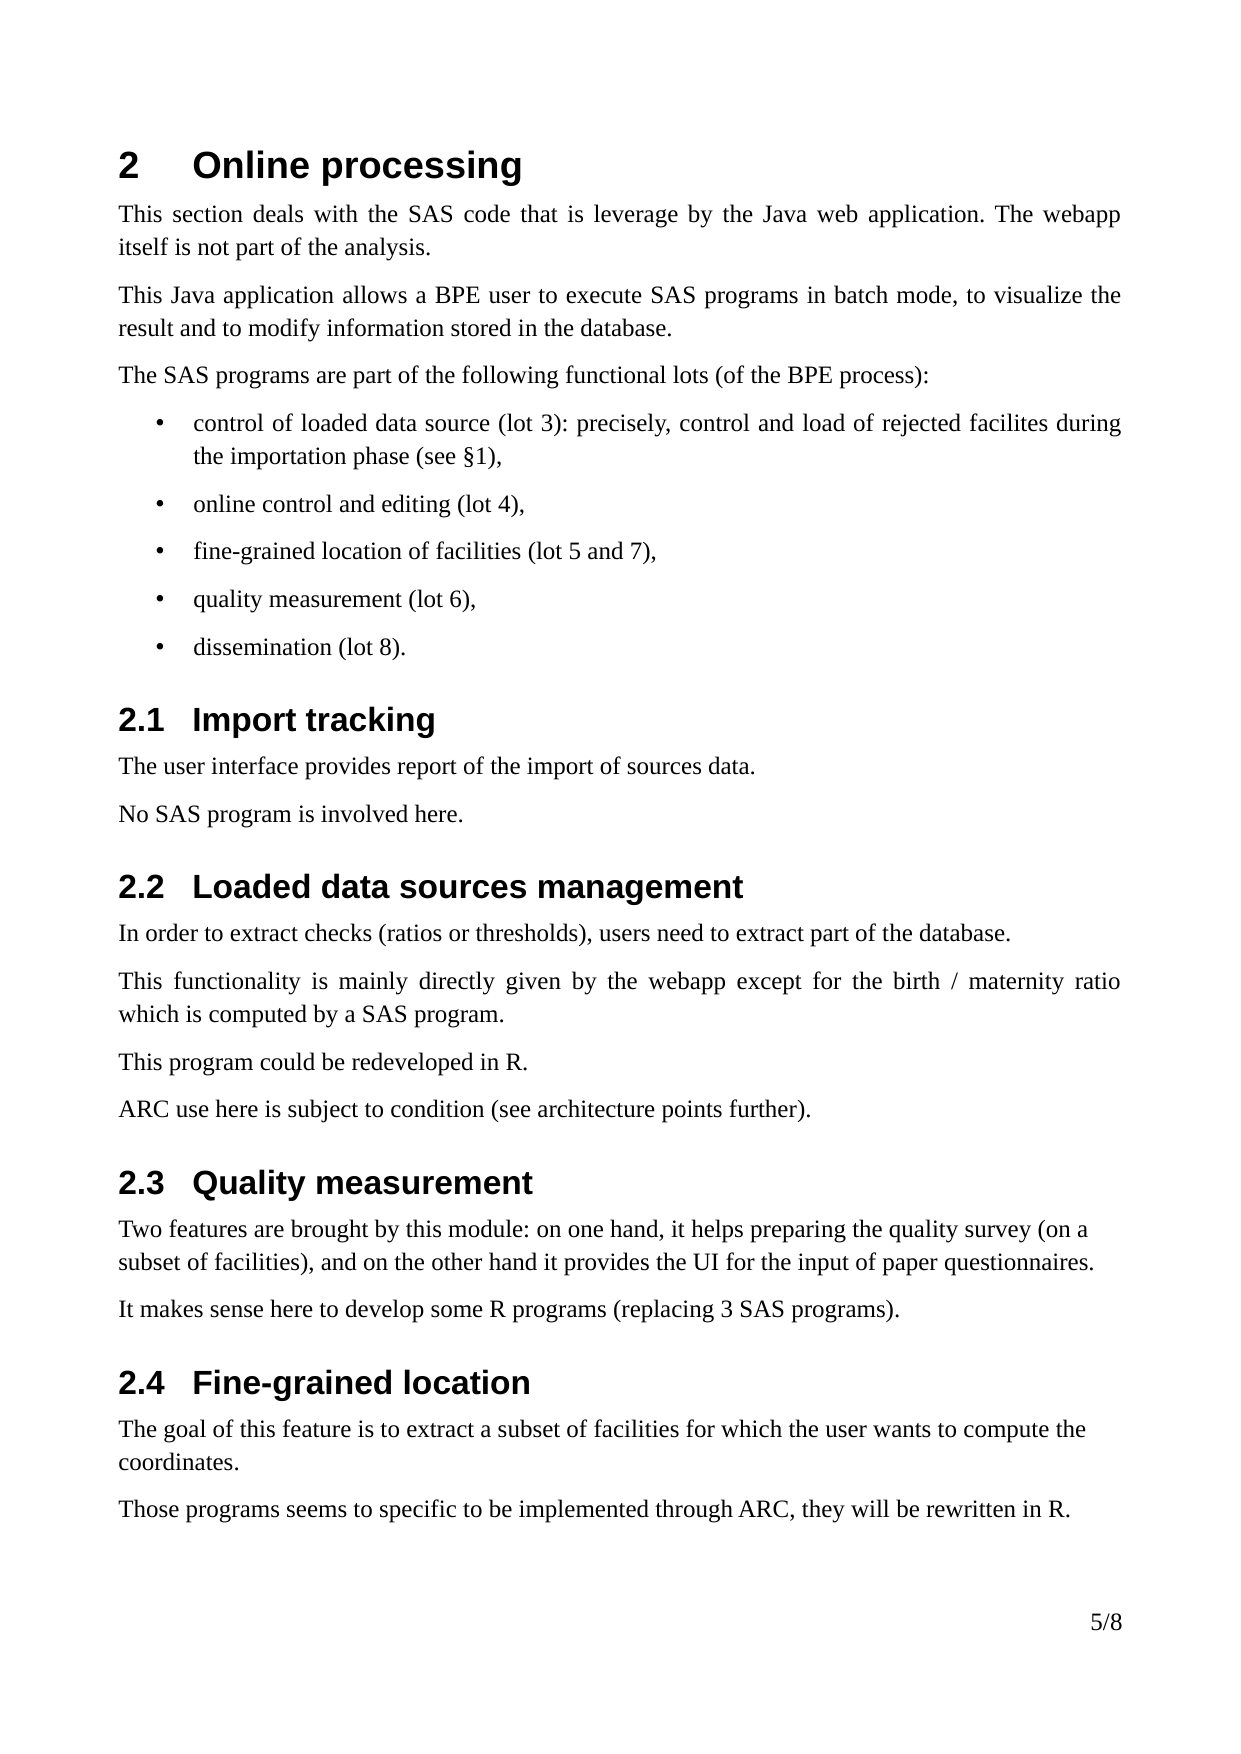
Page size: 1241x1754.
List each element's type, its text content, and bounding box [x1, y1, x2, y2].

subtitle Online processing [118, 143, 1122, 187]
text This functionality is mainly directly given by the webapp except for the birth / maternity ratio which is computed by a SAS program. [118, 966, 1122, 1028]
list dissemination (lot 8). [156, 632, 1122, 660]
text Two features are brought by this module: on one hand, it helps preparing the quality survey (on a subset of facilities), and on the other hand it provides the UI for the input of paper questionnaires. [118, 1214, 1122, 1276]
text The SAS programs are part of the following functional lots (of the BPE process): [118, 361, 1122, 389]
list fine-grained location of facilities (lot 5 and 7), [156, 536, 1122, 565]
text ARC use here is subject to condition (see architecture points further). [118, 1094, 1122, 1123]
text The goal of this feature is to extract a subset of facilities for which the user wants to compute the coordinates. [118, 1414, 1122, 1476]
subtitle Quality measurement [118, 1163, 1122, 1201]
list quality measurement (lot 6), [156, 584, 1122, 613]
text Those programs seems to specific to be implemented through ARC, they will be rewritten in R. [118, 1494, 1122, 1523]
text This program could be redeveloped in R. [118, 1047, 1122, 1075]
text This Java application allows a BPE user to execute SAS programs in batch mode, to visualize the result and to modify information stored in the database. [118, 280, 1122, 342]
text It makes sense here to develop some R programs (replacing 3 SAS programs). [118, 1294, 1122, 1323]
subtitle Import tracking [118, 700, 1122, 739]
text In order to extract checks (ratios or thresholds), users need to extract part of the database. [118, 918, 1122, 947]
subtitle Fine-grained location [118, 1363, 1122, 1401]
text This section deals with the SAS code that is leverage by the Java web application. The webapp itself is not part of the analysis. [118, 199, 1122, 261]
subtitle Loaded data sources management [118, 867, 1122, 906]
text The user interface provides report of the import of sources data. [118, 751, 1122, 780]
text No SAS program is involved here. [118, 799, 1122, 827]
list control of loaded data source (lot 3): precisely, control and load of rejected facilites during the importation phase (see §1), [156, 408, 1122, 470]
list online control and editing (lot 4), [156, 489, 1122, 517]
